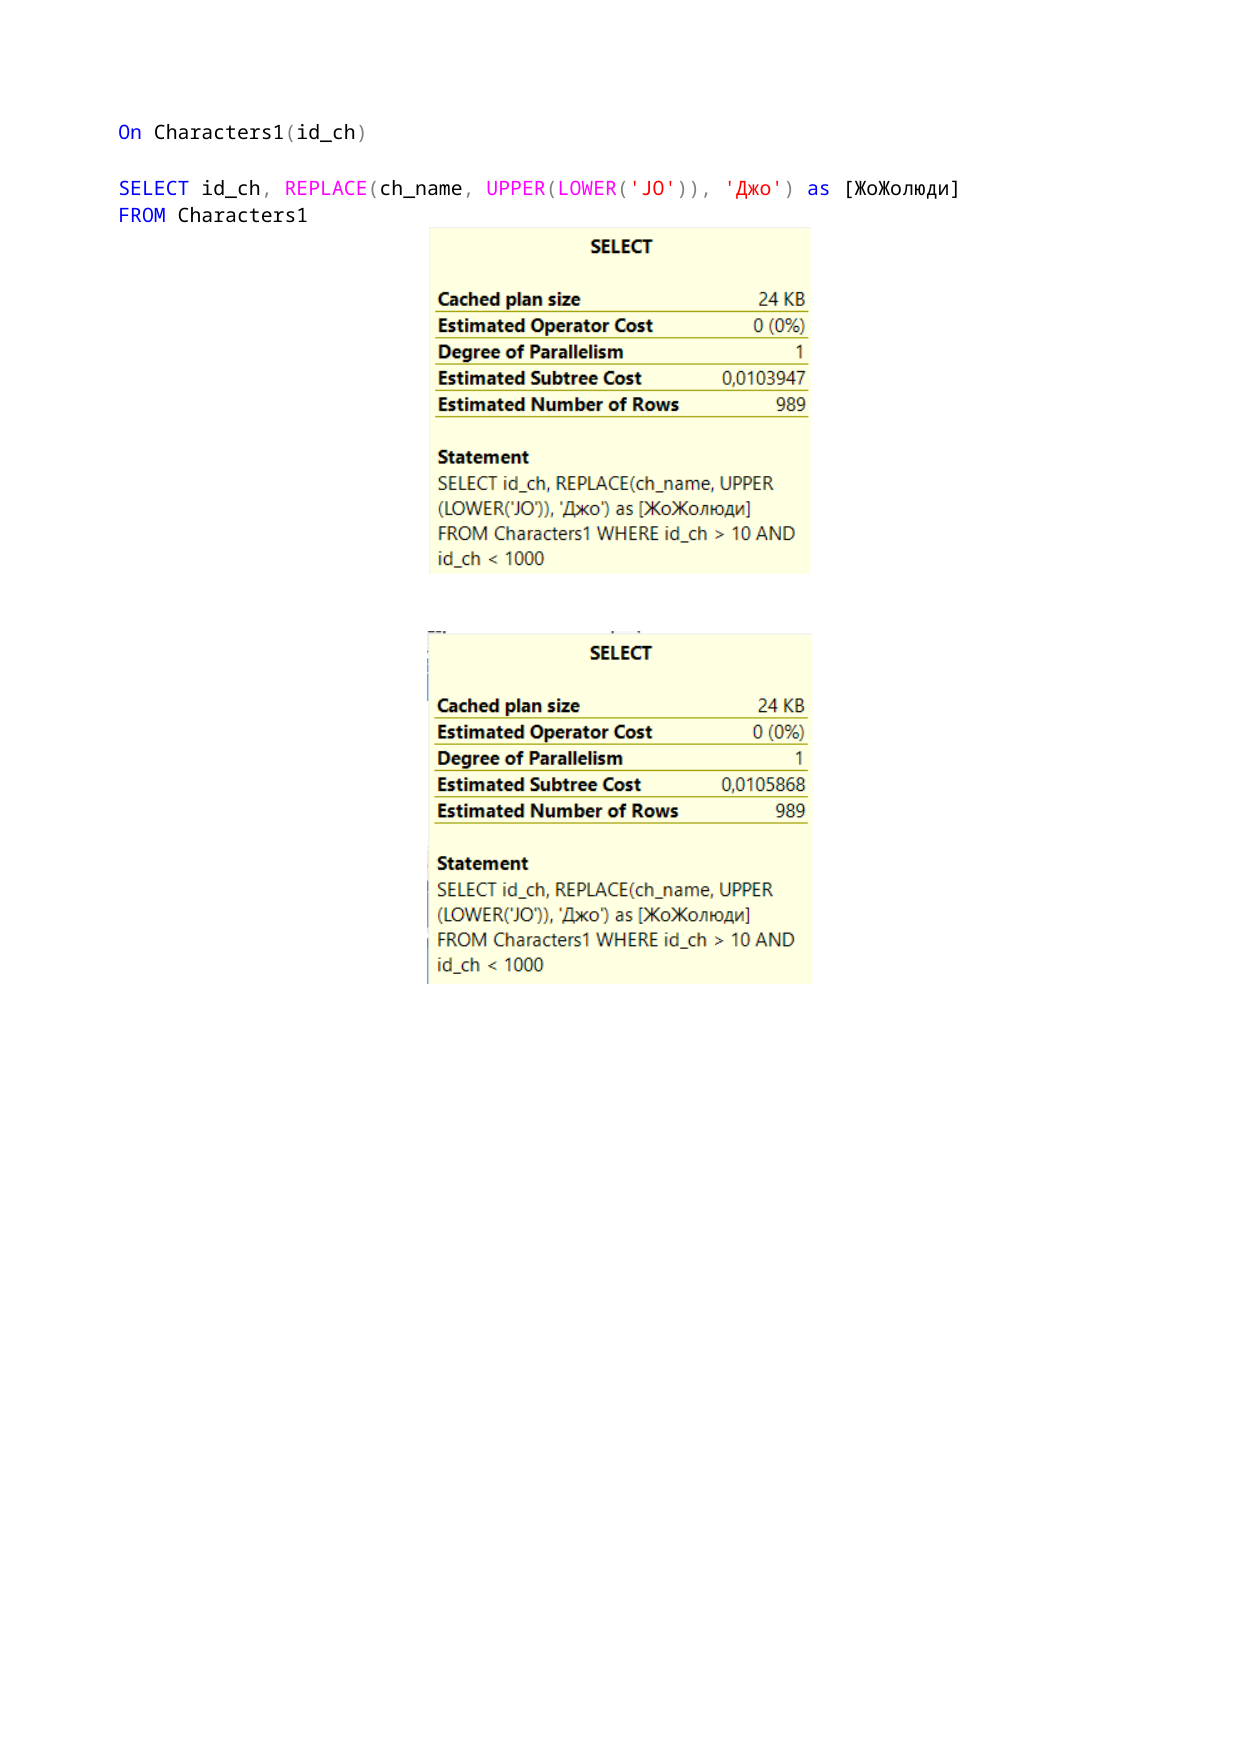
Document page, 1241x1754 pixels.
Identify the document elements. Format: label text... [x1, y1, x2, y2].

text On Characters1(id_ch) [118, 118, 1122, 145]
picture [429, 227, 811, 574]
picture [427, 631, 813, 984]
text FROM Characters1 [118, 201, 1122, 228]
text SELECT id_ch, REPLACE(ch_name, UPPER(LOWER('JO')), 'Джо') as [ЖоЖолюди] [118, 174, 1122, 201]
